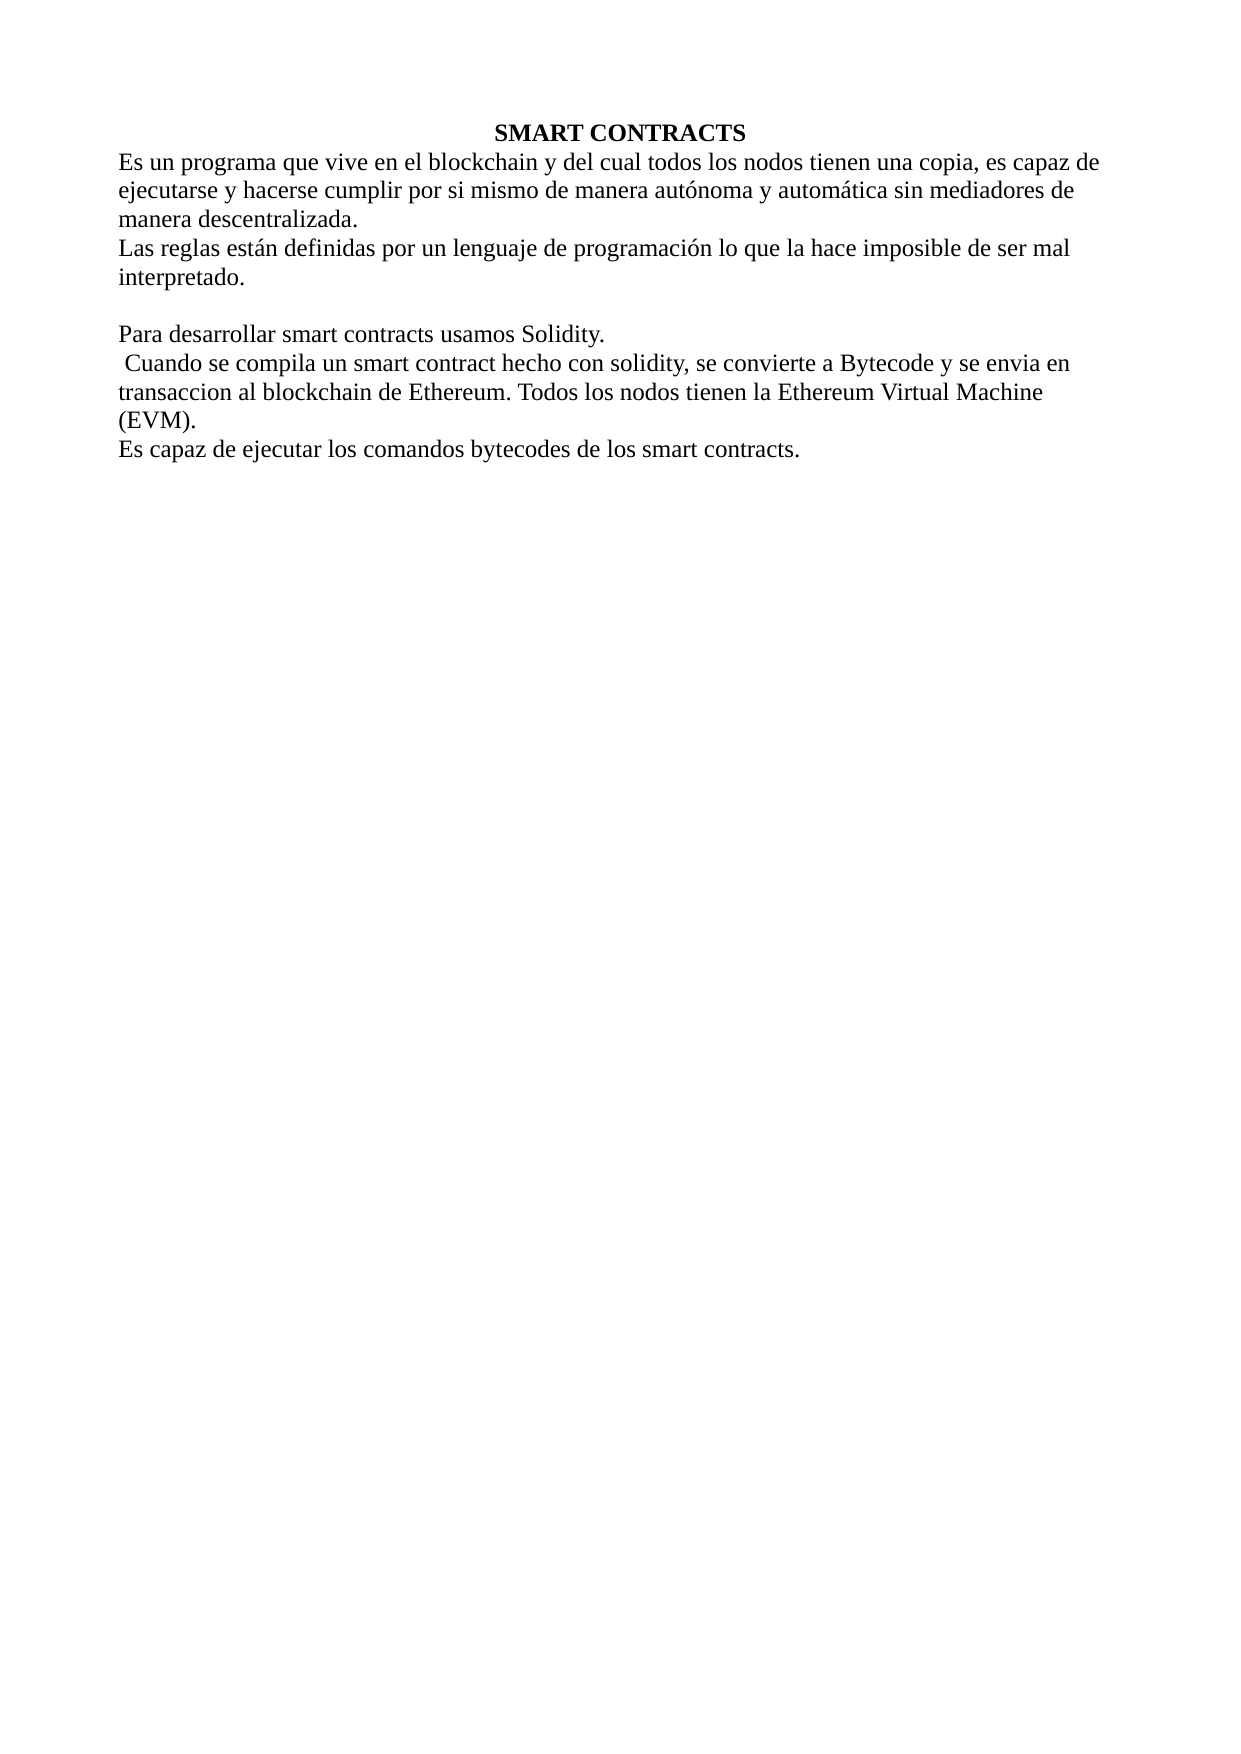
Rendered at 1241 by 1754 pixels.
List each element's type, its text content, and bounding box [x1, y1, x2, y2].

text Es un programa que vive en el blockchain y del cual todos los nodos tienen una copia, es capaz de ejecutarse y hacerse cumplir por si mismo de manera autónoma y automática sin mediadores de manera descentralizada. [118, 147, 1122, 233]
text Las reglas están definidas por un lenguaje de programación lo que la hace imposible de ser mal interpretado. [118, 233, 1122, 291]
text Cuando se compila un smart contract hecho con solidity, se convierte a Bytecode y se envia en transaccion al blockchain de Ethereum. Todos los nodos tienen la Ethereum Virtual Machine (EVM). [118, 348, 1122, 434]
text Es capaz de ejecutar los comandos bytecodes de los smart contracts. [118, 434, 1122, 463]
text SMART CONTRACTS [118, 118, 1122, 147]
text Para desarrollar smart contracts usamos Solidity. [118, 319, 1122, 348]
